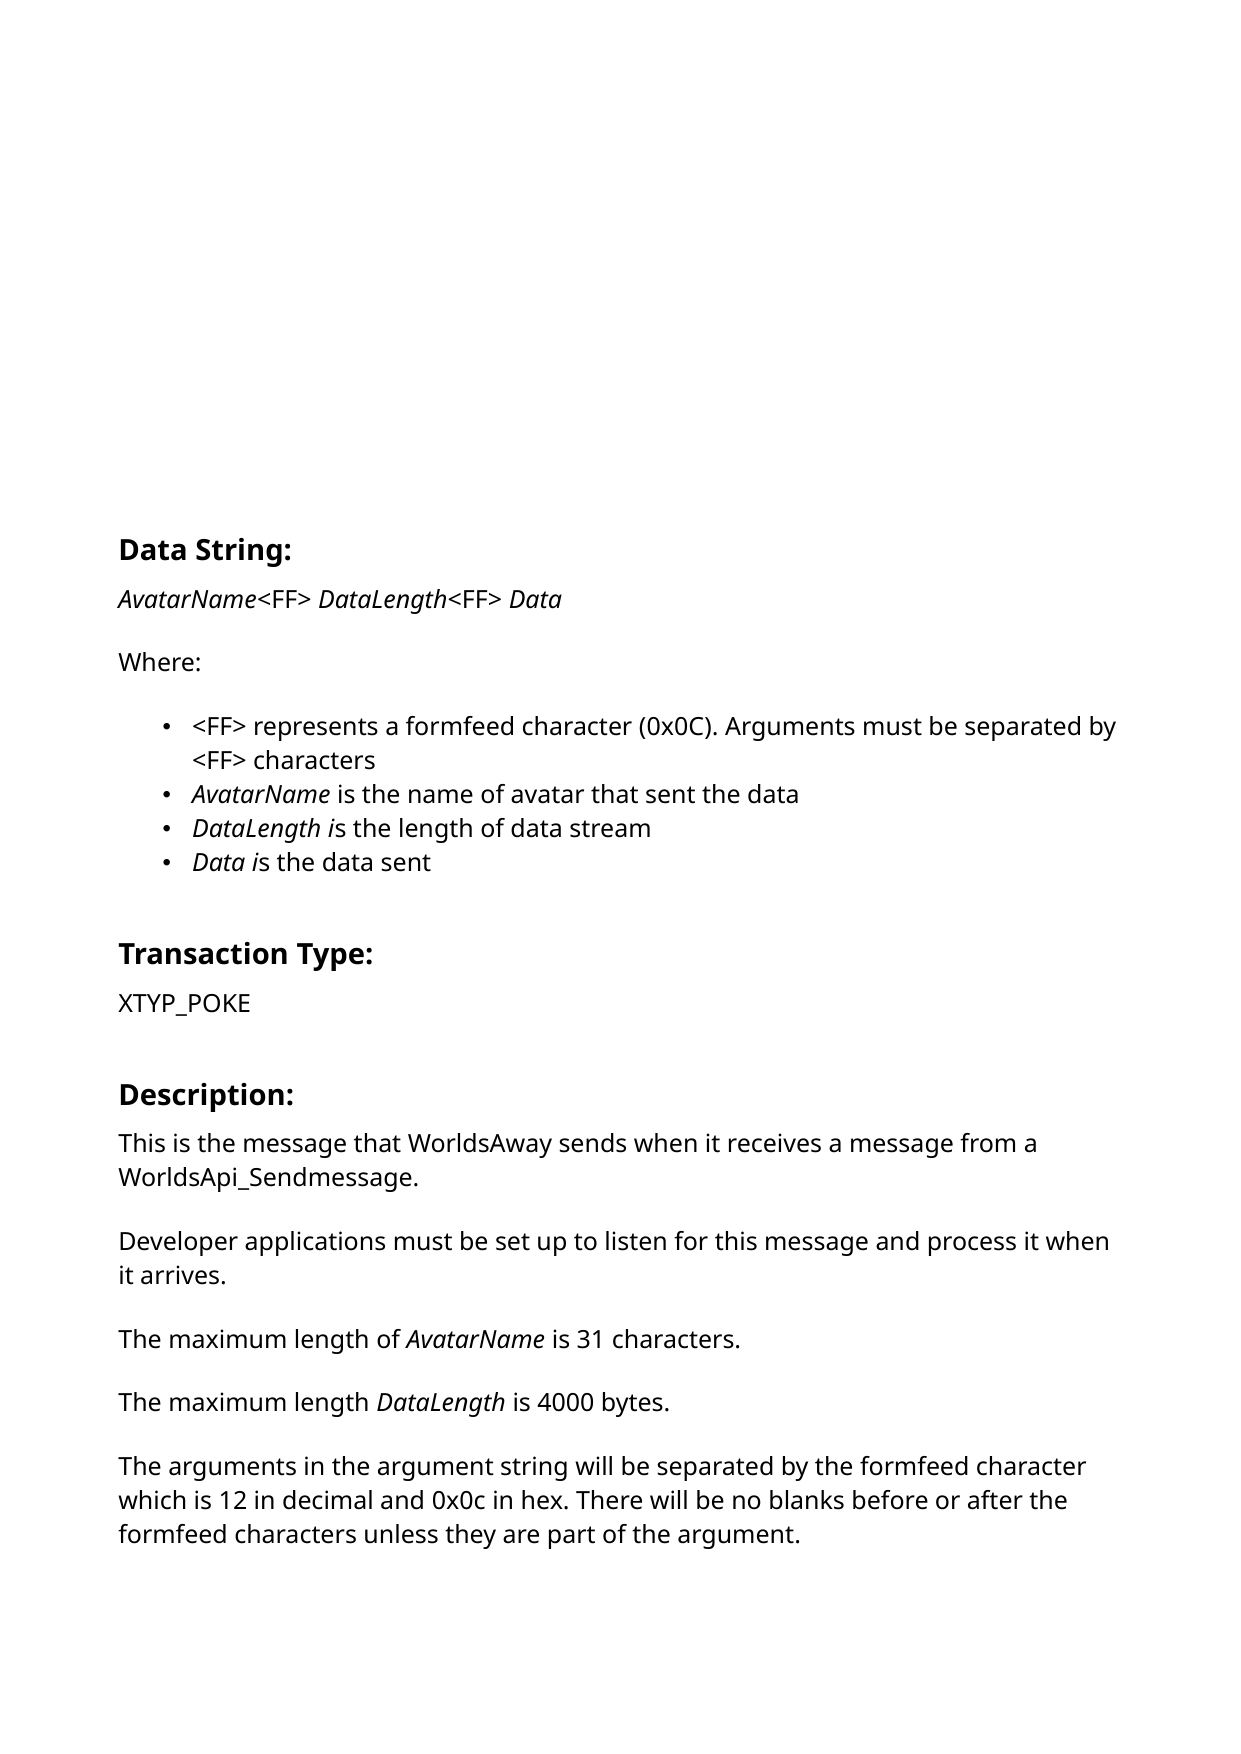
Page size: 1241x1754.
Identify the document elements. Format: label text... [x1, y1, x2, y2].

table_header The main communication method to the client will be using Dynamic Data Exchange or DDE. This is the same method that we use to interface with Netscape and Internet Explorer so it has proven track record and is very powerful. Developers will not need a library or header files to use this method. We can add functionality without breaking previously developed applications. Also, DDE is supported by multiple programming languages. Register Each developer application will need a name to identify itself to DDE. For example, Netscape uses "netscape" and Internet Explorer uses "iexplore". WorldsAway will use "WorldsApi" for developers API DDE calls. When a developer application runs, it must register itself to the client by sending it a WorldsApi_Register DDE message with its DDE identifier name. WorldsAway will maintain a list of applications that have registered with it. This list will have a maximum of 25 entries and will not store duplicate names. The list will be purged when WorldsAway exits. Case is also not sensitive, so "Netscape" and "netscape" will be the same application. The syntax of the register command is as follows: Service: WorldsApi Topic: WorldsApi_Register Item: WorldsApi_Register Data String: AppName Where AppName is the DDE name of developer application - must be null terminated Transaction Type: XTYP_POKE Sends: (one of the following codes via a WorldsApi_Ack message) 0 - command sent successfully 8 - too many names already registered 9 - application name already registered Description: This call tells WorldsAway to start sending the application AppName all API messages. The maximum length of AppName is 50 characters. If AppName is greater than 50 characters, it will truncate the name at 50 characters. The maximum number of applications that can be registered at one time is 25. All register requests after that will be denied. Case is not sensitive for AppName. Thus, "Bingo" and "bingo" will be the same application. It is not critical that applications have unique names but it would avoid problems with users running two different applications with the same name at the same time. Unregister When a developer application exits, it must unregister itself from WorldsAway by sending it a WorldsApi_Unregister DDE message with its DDE identifier name. The syntax of the unregister command is as follows: Service: WorldsApi Topic: WorldsApi_Unregister Item: WorldsApi_Unregister Data String: AppName AppName is the DDE name of developer application - must be null terminated Transaction Type: XTYP_POKE Sends: one of the following codes via a WorldsApi_Ack message: 0 - command sent successfully 10 - application name was not registered Description: This call tells WorldsAway to stop sending API messages. The maximum length of AppName is 50 characters. If AppName is greater than 50 characters, it will truncate the name at 50 characters. Send Once an application has registered, it can start sending and receiving data. To send a data stream, it must use the WorldsApi_Send DDE command. This command allows sending data to one avatars, multiple avatars or all the avatars in the current region. To send to multiple avatars, the AvatarName argument must be a long string of names separated by the formfeed character (0x0C). To send to all the avatars in a region, leave the AvatarName argument blank. The syntax of the send command is as follows: Service: WorldsApi Topic: WorldsApi_Send Item: WorldsApi_Send Data String: AppName<FF> AvatarName [<LF>AvatarName [<LF>AvatarName]...]<FF> DataLength<FF>Data Where: <FF> represents a formfeed character (0x0C). Arguments must be separated by <FF> characters <LF> represents a linefeed character (0x0A). Arguments that may be a list must separate list items by <FF> characters. AppName is the DDE name of developer application AvatarName is the name or names of avatars to send to. If AvatarName is blank, then send to all the avatars in the same region as the sender. If more than one name is specified, names must be separated by a linefeed character <LF> (0x0A). DataLength is the length of data stream Data is the data to send - may contain null's or any other special characters Transaction Type: XTYP_POKE Sends: one of the following codes via a WorldsApi_Ack message: 0 - command sent successfully 1 - target avatar is not logged on * 2 - your avatar not allowed to send/receive API messages 3 - target avatar is not allowed to send/receive API messages * 4 - you are in a region that does not allow API messages 5 - target avatar is in a region that doesn't allow API messages * 6 - your avatar is currently busy 7 - target avatar is currently busy * 10 - application name was not registered 14 - one or more arguments are missing 15 - data length <= 0 16 - no data was specified 17 - you have not logged in yet Note: Result codes marked by asterisk (*) are only returned if a single target avatar was specified in the Send request. If multiple avatars or the entire region are specified, result 0 will be returned, even if results codes 1, 3, 5 or 7 apply to any or all of the target avatars individually. Secondary Actions: Sends a WorldsApi_Receive DDE message to the target if successful. Description: This call sends a data stream to the specified avatar or avatars, or to everyone in the region is no avatar is specified. The maximum length of AppName is 50 characters. If AppName is greater than 50 characters, it will truncate the name at 50 characters. The maximum length of AvatarName is 255 characters. If AvatarName is greater than 255 characters, it will truncate the name(s) at 255 characters. If more than one avatar name is specified in AvatarName, each name must be separated by the linefeed character which is 10 in decimal and 0x0A in hex. There must be no blanks before or after the linefeed characters unless they are part of the avatar name. The maximum amount of data that can be sent is decimal 4000 bytes. If DataLength is greater than 4000, it will truncate the data at 4000 bytes. The arguments in the argument string must be separated by formfeed characters which is 12 in decimal and 0x0c in hex. There must be no blanks before or after the formfeed characters unless they are part of the argument. Note that if AvatarName contains multiple avatars, result codes 1, 3, 5 and 7 will not be returned even if all the avatars meet the description of the error. Thus the command will always return 0 for multiple avatars unless errors 2, 4, 6, 10, 14, 15, 16 or 17 occur. To get codes 1, 3, 5 and 7, a developer application should send separate commands to each avatar. ACK (acknowledge) When an application makes any WorldsApi command except for the WorldsApi_GetAllTextcommand, an acknowledge command is sent back to the application via a WorldsApi_Ack message. This message contains the status of the command. The syntax of the acknowledge message is as follows: Service: WorldsApi Topic: WorldsApi_Ack Item: WorldsApi_Ack Data String: Result Where: Result is one of the following result codes 0 - command sent successfully 1 - target avatar is not logged on 2 - your avatar not allowed to send/receive API messages 3 - target avatar is not allowed to send/receive API messages 4 - you are in a region that does not allow API messages 5 - target avatar is in a region that doesn't allow API messages 6 - your avatar is currently busy 7 - target avatar is currently busy 8 - too many names already registered 9 - application name already registered 10 - application name was not registered 11 - no text was specified 12 - mode was ESP but no avatar name was specified 13 - mode was speak or think but your avatar is a ghost 14 - one or more arguments are missing 15 - data length <= 0 16 - no data was specified 17 - you have not logged in yet Transaction Type: XTYP_POKE Description: This message is sent from WorldsAway to the developer application when it receives any WorldsApi command except for the WorldsApi_GetAllText command. A developer application should wait for this message after it sends a WorldsApi command to make sure it was sent successfully but it is not mandatory. In order for an developer application to receive an ACK message, it must send the AppNameparameter correctly for all commands. Otherwise, WorldsAway will not know which application to send the result codes to. Receive When a message is sent using the WorldsApi_Send command, the avatar that the message was directed to receives a WorldsApi_Receive. The message is sent to the developer application specified by the sender's AppName only if the developer application has registered with the receiving client. The syntax of the receive message is as follows: Service: WorldsApi Topic: WorldsApi_Receive Item: WorldsApi_Receive Data String: AvatarName<FF> DataLength<FF> Data Where: <FF> represents a formfeed character (0x0C). Arguments must be separated by <FF> characters AvatarName is the name of avatar that sent the data DataLength is the length of data stream Data is the data sent Transaction Type: XTYP_POKE Description: This is the message that WorldsAway sends when it receives a message from a WorldsApi_Sendmessage. Developer applications must be set up to listen for this message and process it when it arrives. The maximum length of AvatarName is 31 characters. The maximum length DataLength is 4000 bytes. The arguments in the argument string will be separated by the formfeed character which is 12 in decimal and 0x0c in hex. There will be no blanks before or after the formfeed characters unless they are part of the argument. Communicate The WorldsApi_Communicate command allows an application to send a speech, thought or ESP message. It has the exact same effect as an avatar in speech, thought or ESP mode typing in a string and pressing enter. The syntax of the communicate command is as follows: Service: WorldsApi Topic: WorldsApi_Communicate Item: WorldsApi_Communicate Data String: AppName<FF> Mode<FF> AvatarName<FF> Text Where: <FF> represents a formfeed character (0x0C). Arguments must be separated by <FF> characters AppName - DDE name of developer application Mode is the communication type for the message. Must be one of: 0 - speak (default) 1 - think 2 - ESP AvatarName is the name of avatar to send data to if type is ESP; else it is ignored - only one name allowed Text is the text to send. Transaction Type: XTYP_POKE Sends: one of the following codes via a WorldsApi_Ack message: 0 - command sent successfully 6 - your avatar is currently busy 10 - application name was not registered 11 - no text was specified 12 - mode was ESP but no avatar name was specified 13 - mode was speak or think but your avatar is a ghost 14 - one or more arguments are missing 17 - you have not logged in yet Description: This call sends the specified Text as a speak or think message depending on if the client is currently in speak or think mode. The maximum length of AvatarName is 31 characters. If AvatarName is greater than 31 characters, it will truncate the name at 31 characters. The maximum length of Text is 255 characters. If Text is greater than 255 characters, it will be truncated at 255 characters. The arguments in the argument string must be separated by formfeed characters which is 12 in decimal and 0x0c in hex. There must be no blanks before or after the formfeed characters unless they are part of the argument. If no mode is specified, it will default to 0 (speech). GetAllText The WorldsApi_GetAllText command allows an application to retrieve the entire contents of the speech window. Only the text that is currently visible in the window and text visible via the scrollbar will be retrievable. Note that this is the only command that uses the XTYP_REQUEST transaction type which also means that the AppName must be sent as an item string. If the command fails, it will return an empty string. The syntax of the get all text command is as follows: Service: WorldsApi Topic: WorldsApi_GetAllText Item: AppName AppName is the DDE name of developer application - must be null terminated Transaction Type: XTYP_REQUEST Returns: Text from speech window (via a HDDEDATA structure). Sends: one of the following codes via a WorldsApi_Ack message: 0 - command sent successfully 10 - application name was not registered. 17 - you have not logged in yet Description: This call retrieves the entire contents of the speech window. The return text will be null terminated so a string length function such as strlen can be used to retrieve the length. [118, 118, 1118, 1580]
